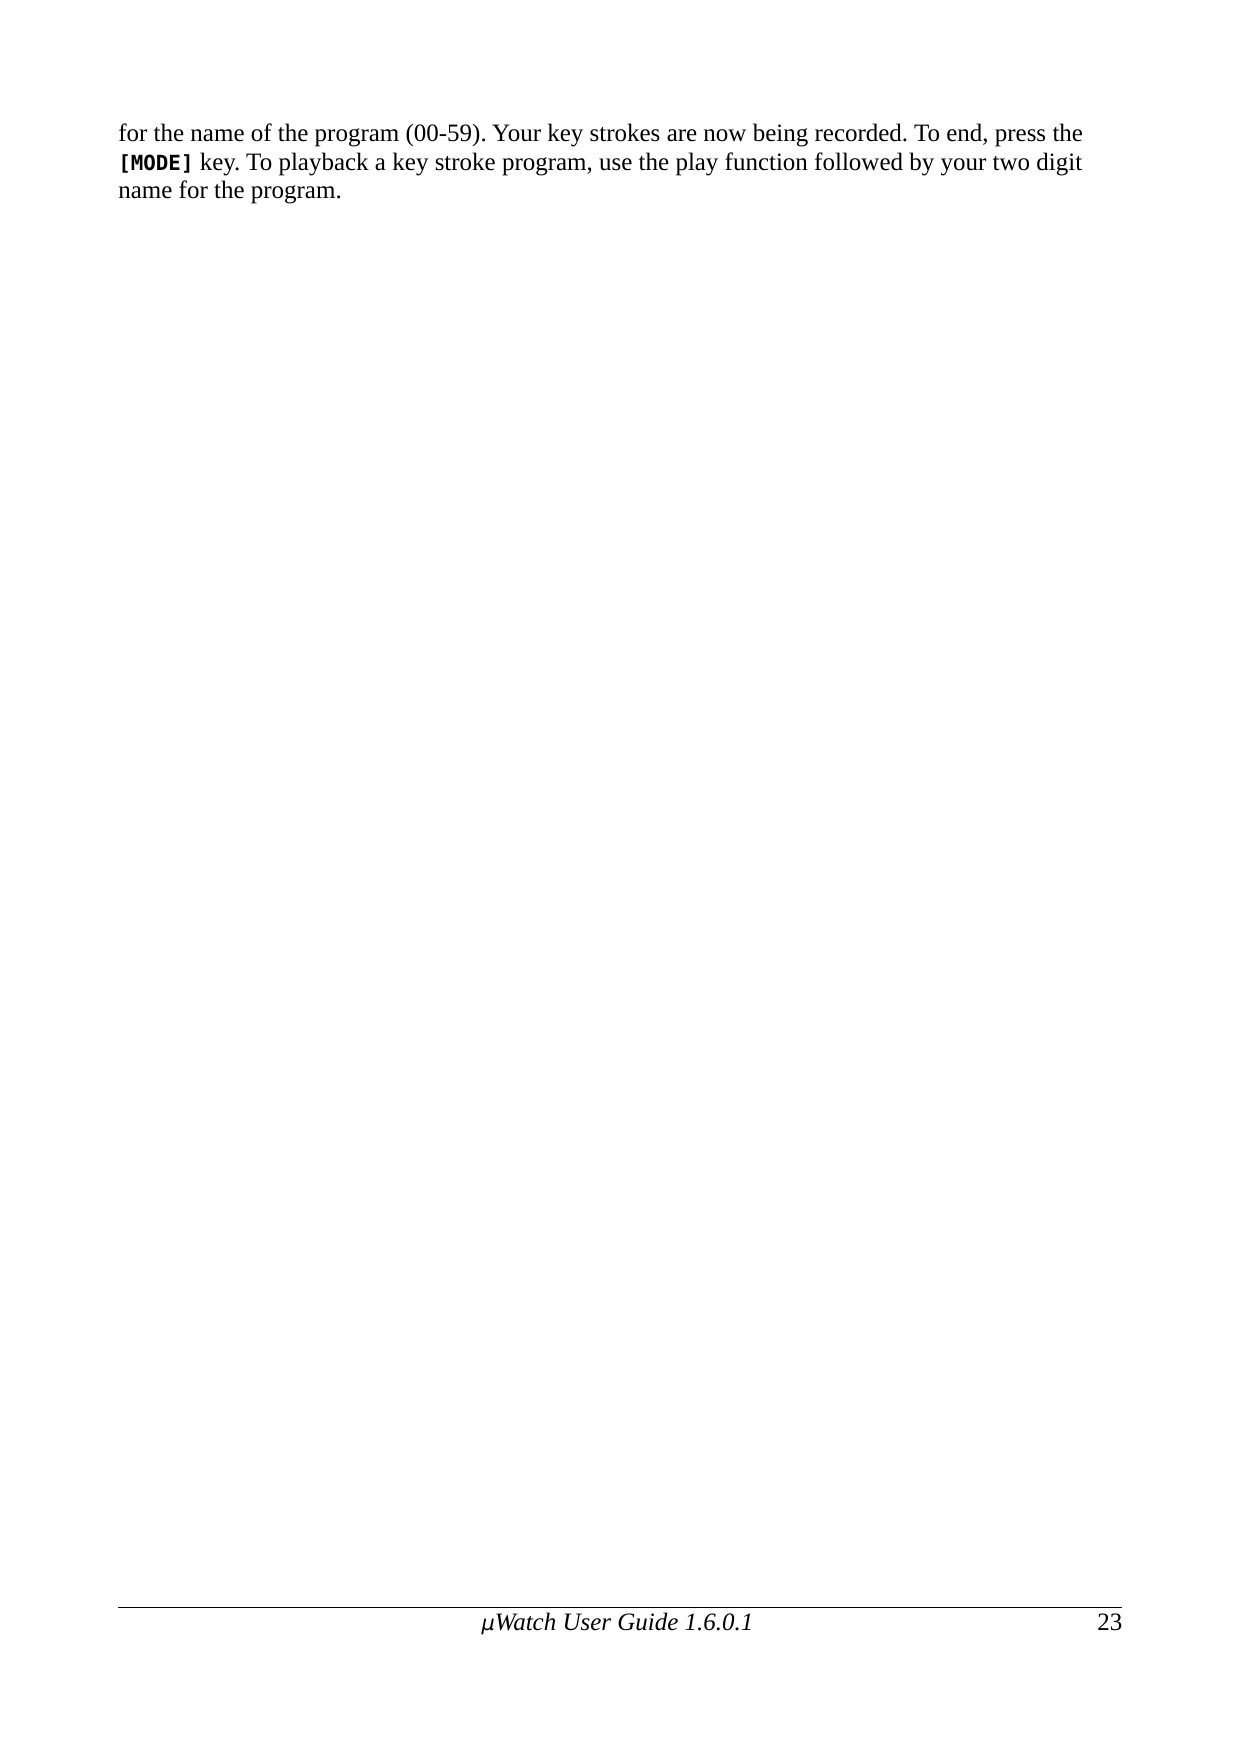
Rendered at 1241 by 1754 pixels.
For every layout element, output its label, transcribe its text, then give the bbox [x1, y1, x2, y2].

text for the name of the program (00-59). Your key strokes are now being recorded. To end, press the [MODE] key. To playback a key stroke program, use the play function followed by your two digit name for the program. [118, 118, 1122, 262]
